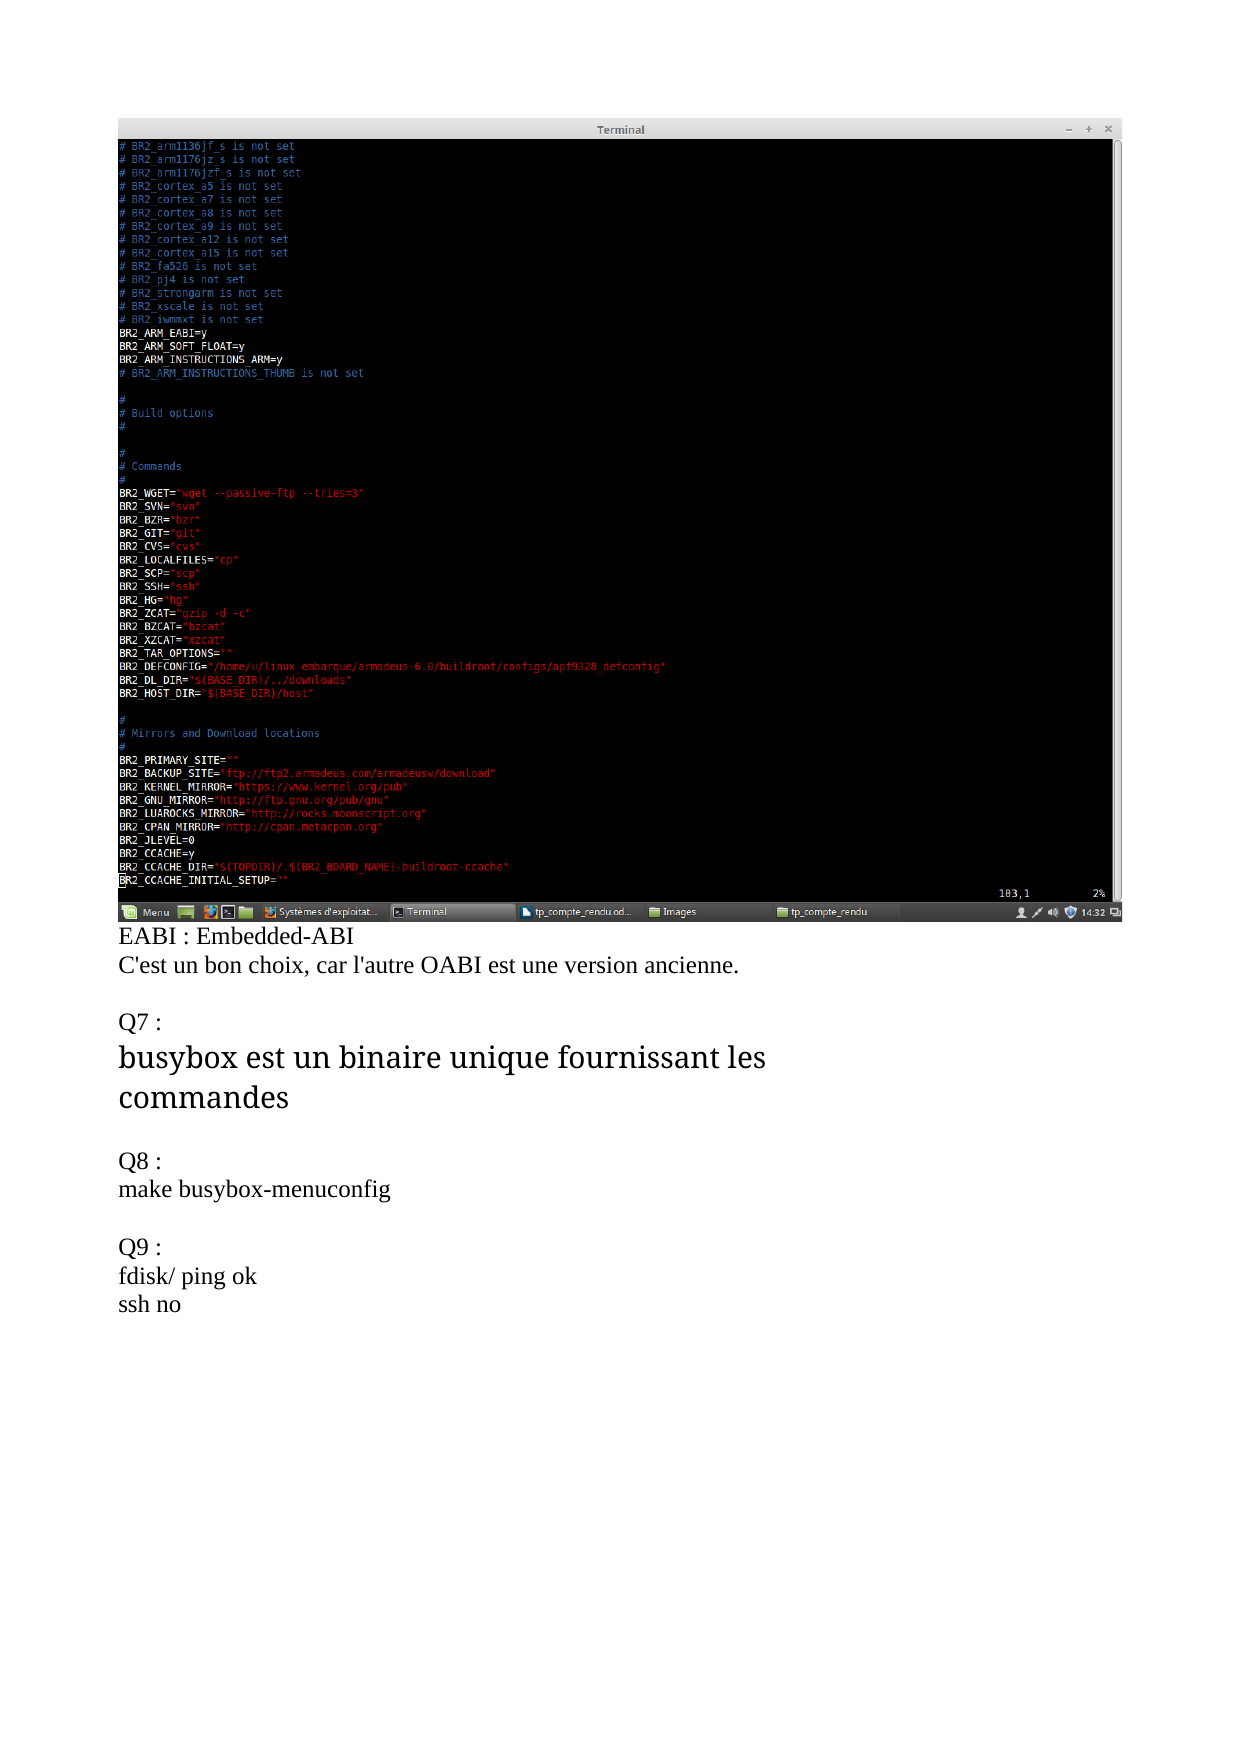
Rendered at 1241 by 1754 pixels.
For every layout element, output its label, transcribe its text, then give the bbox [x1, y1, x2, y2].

picture [118, 118, 1123, 922]
text Q8 : [118, 1146, 1122, 1174]
text Q7 : [118, 1007, 1122, 1036]
text EABI : Embedded-ABI [118, 922, 1122, 950]
text ssh no [118, 1289, 1122, 1318]
text Q9 : [118, 1232, 1122, 1261]
text fdisk/ ping ok [118, 1261, 1122, 1289]
text busybox est un binaire unique fournissant les [118, 1036, 1122, 1077]
text C'est un bon choix, car l'autre OABI est une version ancienne. [118, 950, 1122, 979]
text make busybox-menuconfig [118, 1174, 1122, 1203]
text commandes [118, 1077, 1122, 1117]
